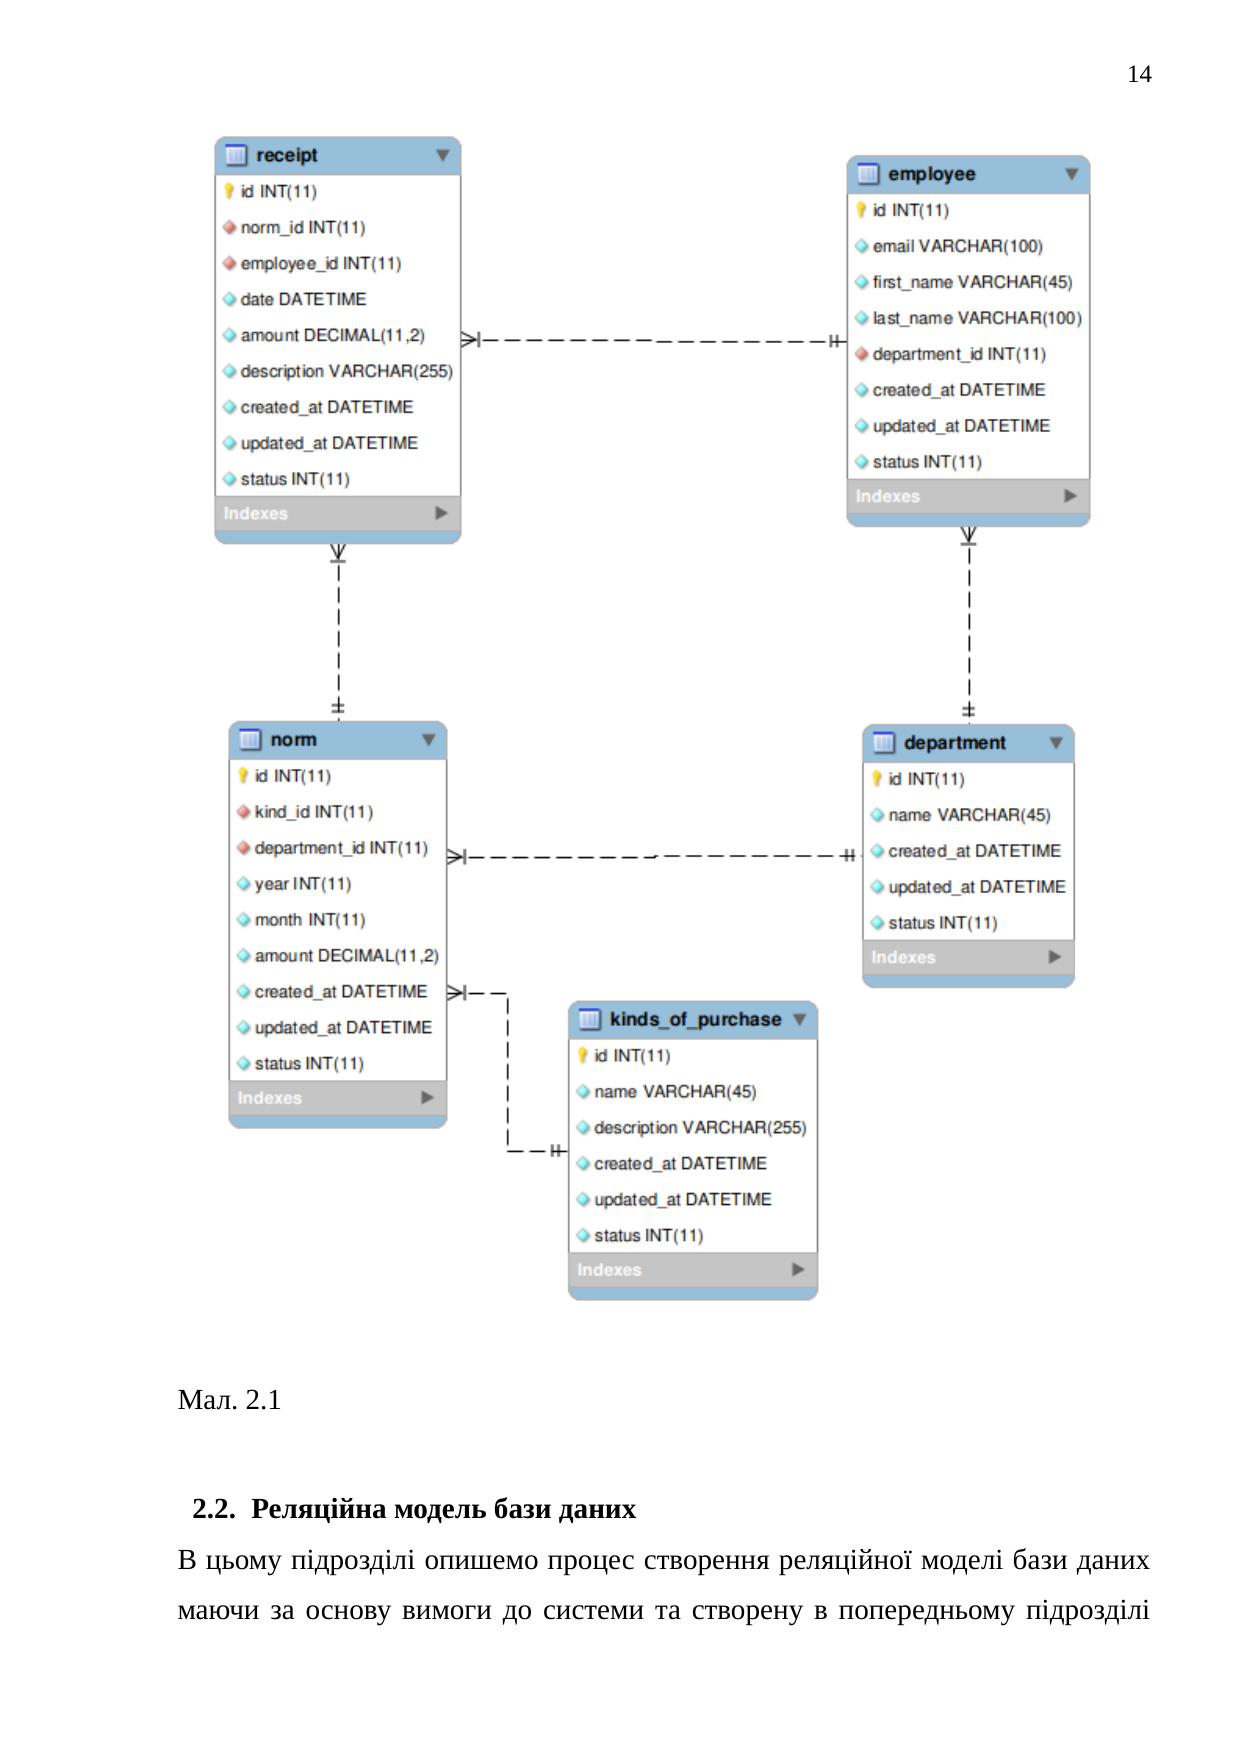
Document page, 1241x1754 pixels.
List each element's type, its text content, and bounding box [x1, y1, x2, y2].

text Мал. 2.1 [177, 1382, 1152, 1416]
picture [199, 121, 1105, 1315]
text В цьому підрозділі опишемо процес створення реляційної моделі бази даних маючи за основу вимоги до системи та створену в попередньому підрозділі [177, 1542, 1152, 1626]
subtitle Реляційна модель бази даних [177, 1491, 1152, 1525]
